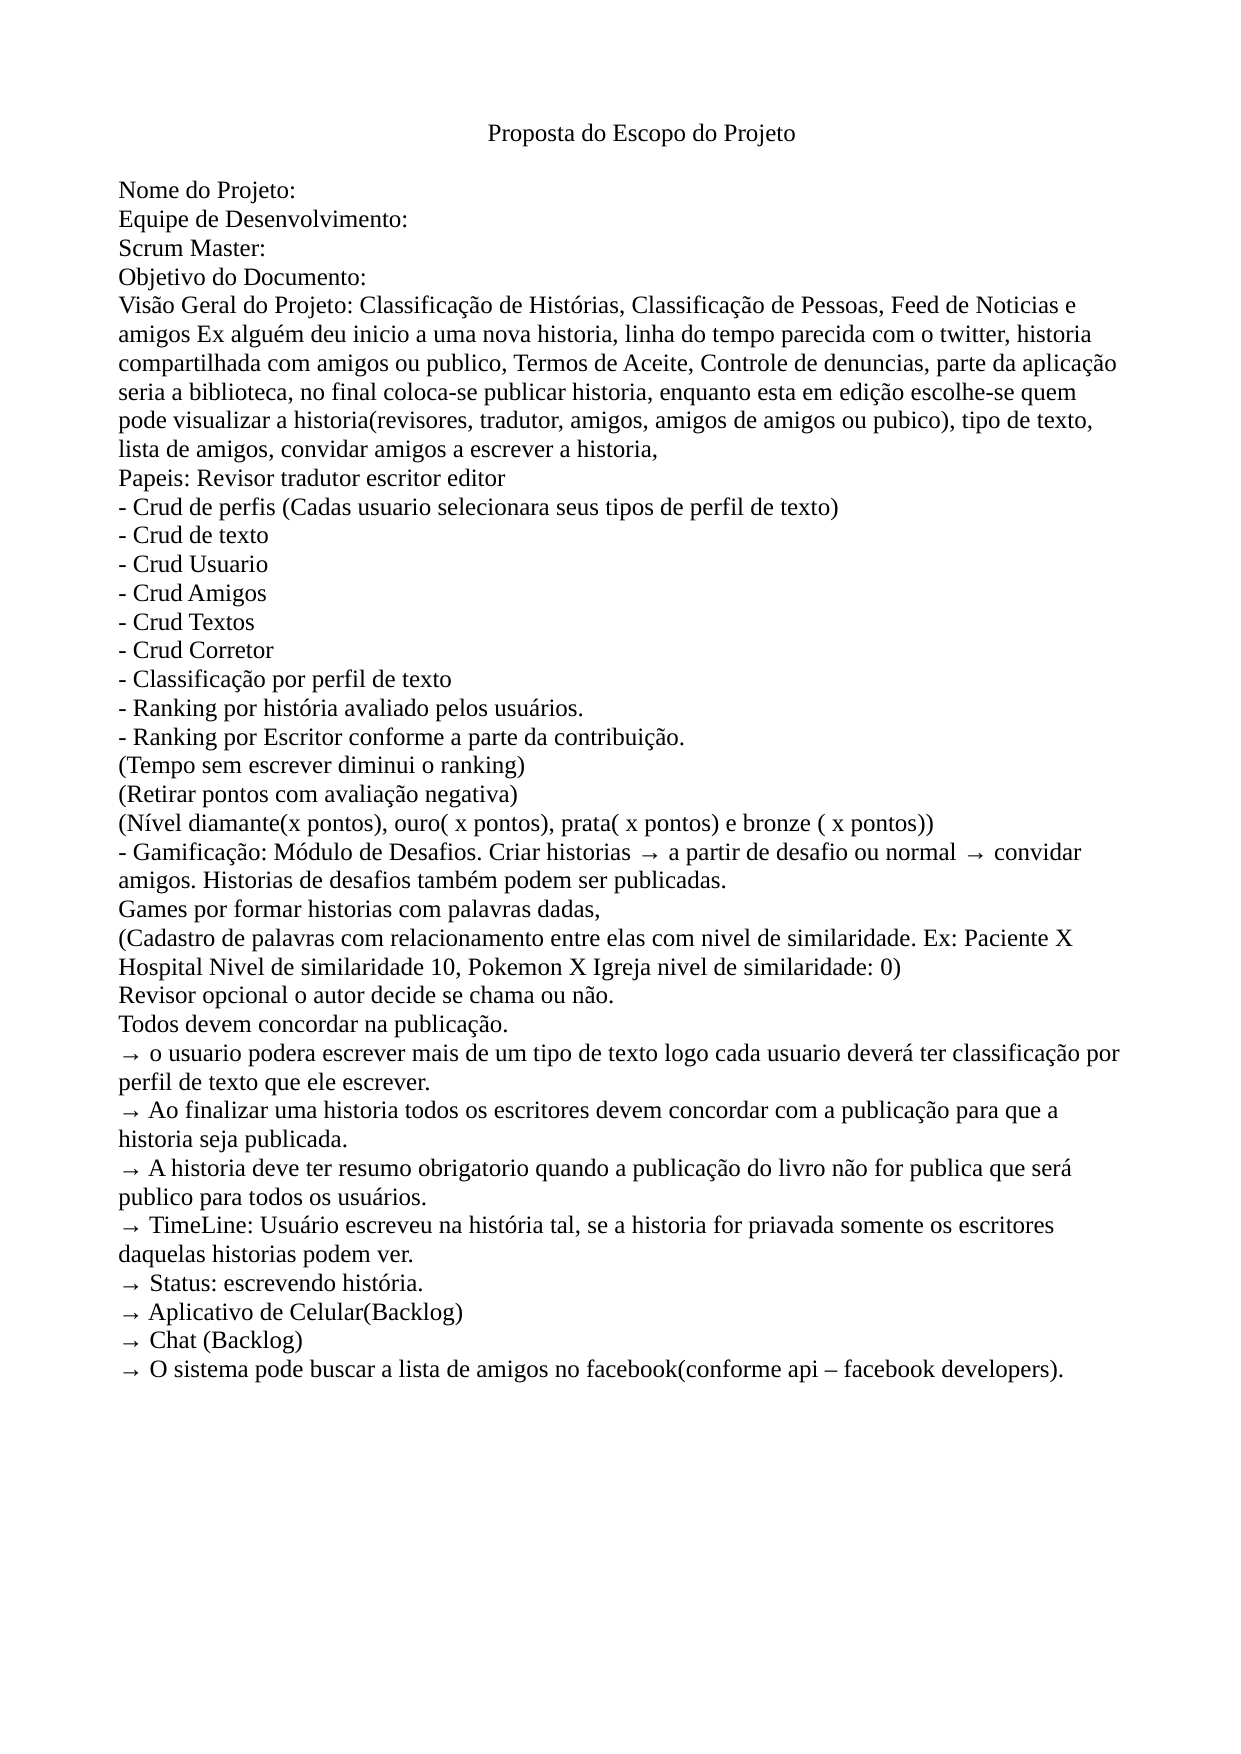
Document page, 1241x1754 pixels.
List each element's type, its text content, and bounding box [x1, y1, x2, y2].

text - Crud Amigos [118, 578, 1122, 607]
text Papeis: Revisor tradutor escritor editor [118, 463, 1122, 492]
text → A historia deve ter resumo obrigatorio quando a publicação do livro não for publica que será publico para todos os usuários. [118, 1153, 1122, 1211]
text Nome do Projeto: [118, 176, 1122, 204]
text Revisor opcional o autor decide se chama ou não. [118, 981, 1122, 1009]
text - Classificação por perfil de texto [118, 664, 1122, 693]
text Equipe de Desenvolvimento: [118, 204, 1122, 233]
text - Ranking por Escritor conforme a parte da contribuição. [118, 722, 1122, 751]
text → Ao finalizar uma historia todos os escritores devem concordar com a publicação para que a historia seja publicada. [118, 1096, 1122, 1153]
text (Nível diamante(x pontos), ouro( x pontos), prata( x pontos) e bronze ( x pontos)) [118, 808, 1122, 837]
text - Crud de perfis (Cadas usuario selecionara seus tipos de perfil de texto) [118, 492, 1122, 521]
text Todos devem concordar na publicação. [118, 1009, 1122, 1038]
text - Gamificação: Módulo de Desafios. Criar historias → a partir de desafio ou normal → convidar amigos. Historias de desafios também podem ser publicadas. [118, 837, 1122, 894]
text → o usuario podera escrever mais de um tipo de texto logo cada usuario deverá ter classificação por perfil de texto que ele escrever. [118, 1038, 1122, 1096]
text Objetivo do Documento: [118, 262, 1122, 291]
text (Cadastro de palavras com relacionamento entre elas com nivel de similaridade. Ex: Paciente X Hospital Nivel de similaridade 10, Pokemon X Igreja nivel de similaridade: 0) [118, 923, 1122, 981]
text - Crud Textos [118, 607, 1122, 636]
text - Crud Corretor [118, 636, 1122, 664]
text - Crud de texto [118, 521, 1122, 549]
text → O sistema pode buscar a lista de amigos no facebook(conforme api – facebook developers). [118, 1354, 1122, 1383]
text (Retirar pontos com avaliação negativa) [118, 779, 1122, 808]
text Proposta do Escopo do Projeto [118, 118, 1122, 147]
text (Tempo sem escrever diminui o ranking) [118, 751, 1122, 779]
text Scrum Master: [118, 233, 1122, 262]
text → Status: escrevendo história. [118, 1268, 1122, 1297]
text → Aplicativo de Celular(Backlog) [118, 1297, 1122, 1326]
text - Ranking por história avaliado pelos usuários. [118, 693, 1122, 722]
text Visão Geral do Projeto: Classificação de Histórias, Classificação de Pessoas, Feed de Noticias e amigos Ex alguém deu inicio a uma nova historia, linha do tempo parecida com o twitter, historia compartilhada com amigos ou publico, Termos de Aceite, Controle de denuncias, parte da aplicação seria a biblioteca, no final coloca-se publicar historia, enquanto esta em edição escolhe-se quem pode visualizar a historia(revisores, tradutor, amigos, amigos de amigos ou pubico), tipo de texto, lista de amigos, convidar amigos a escrever a historia, [118, 291, 1122, 463]
text Games por formar historias com palavras dadas, [118, 894, 1122, 923]
text - Crud Usuario [118, 549, 1122, 578]
text → TimeLine: Usuário escreveu na história tal, se a historia for priavada somente os escritores daquelas historias podem ver. [118, 1211, 1122, 1268]
text → Chat (Backlog) [118, 1326, 1122, 1354]
